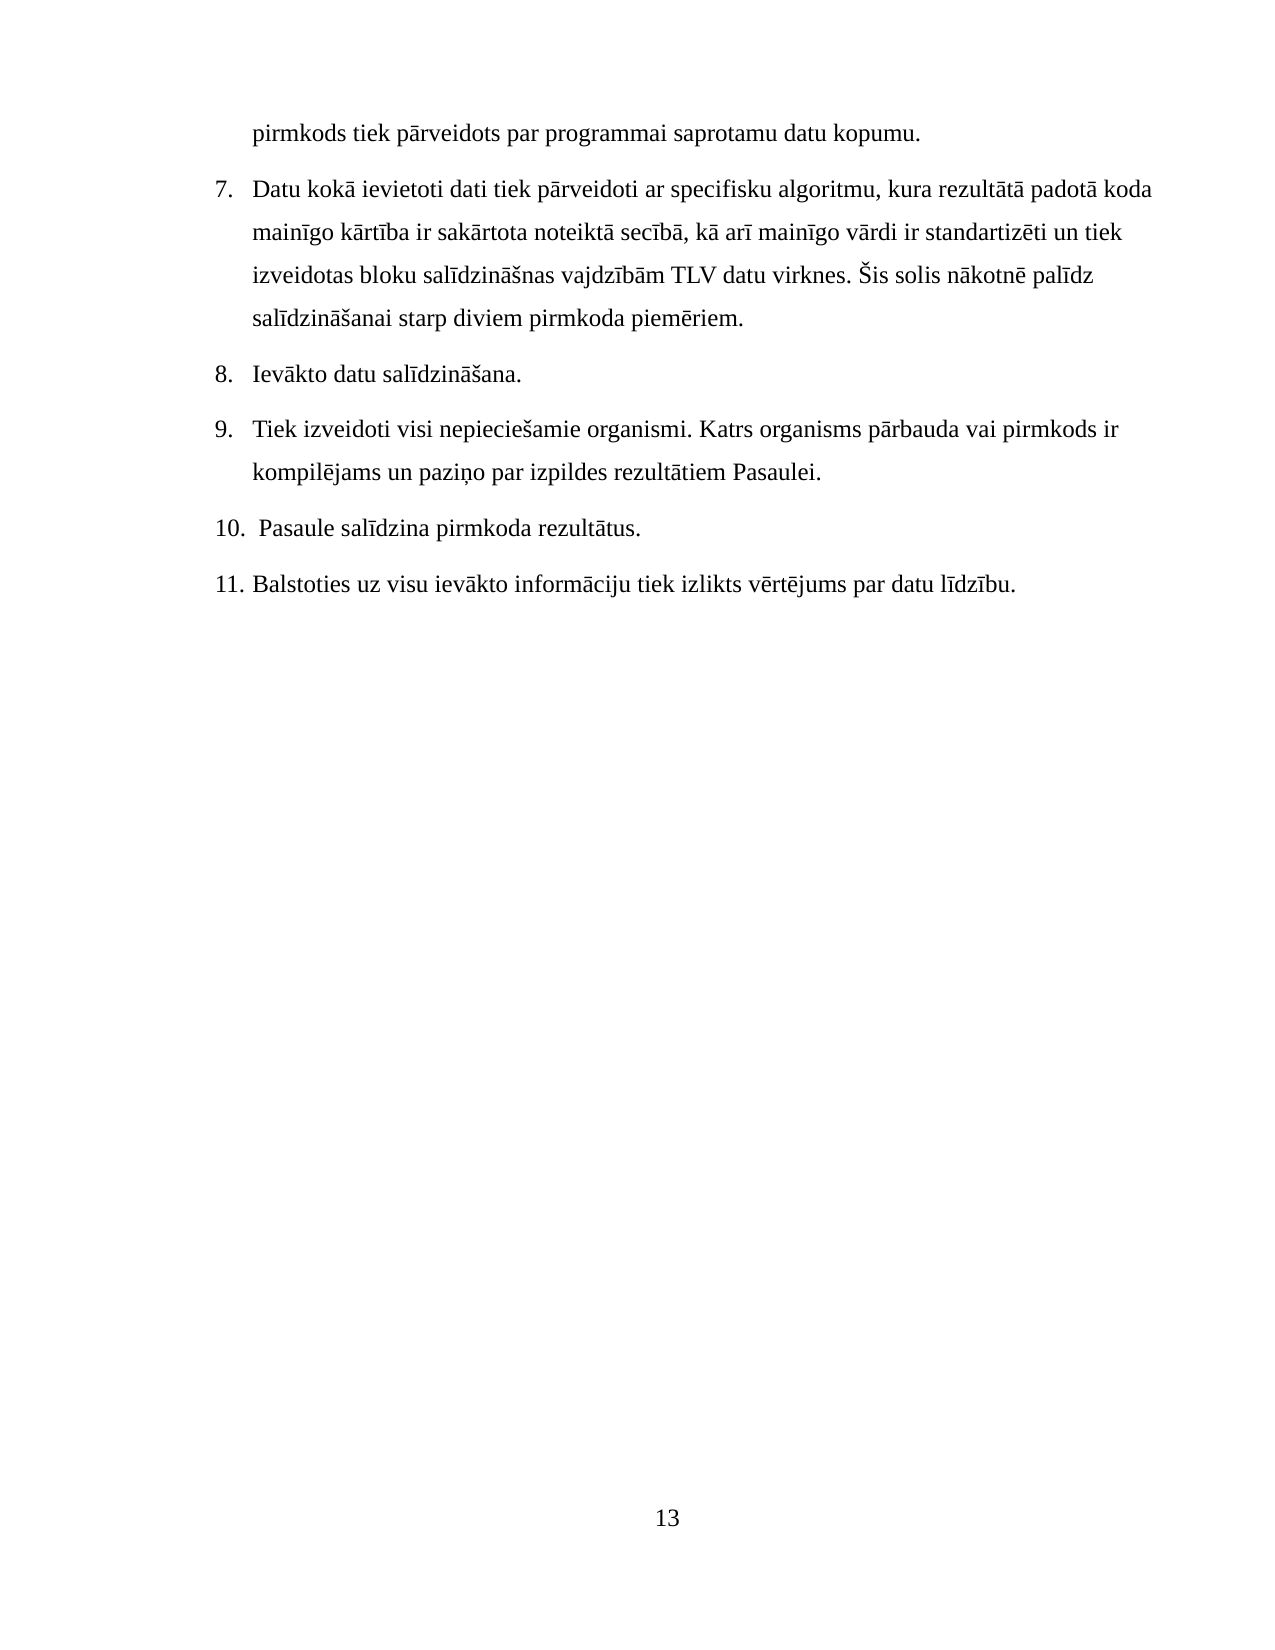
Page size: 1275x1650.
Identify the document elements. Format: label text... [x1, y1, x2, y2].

list Pasaule salīdzina pirmkoda rezultātus. [214, 513, 1157, 542]
list Tiek izveidoti visi nepieciešamie organismi. Katrs organisms pārbauda vai pirmkods ir kompilējams un paziņo par izpildes rezultātiem Pasaulei. [214, 414, 1157, 486]
list Balstoties uz visu ievākto informāciju tiek izlikts vērtējums par datu līdzību. [214, 569, 1157, 597]
list pirmkods tiek pārveidots par programmai saprotamu datu kopumu. [214, 118, 1157, 147]
list Datu kokā ievietoti dati tiek pārveidoti ar specifisku algoritmu, kura rezultātā padotā koda mainīgo kārtība ir sakārtota noteiktā secībā, kā arī mainīgo vārdi ir standartizēti un tiek izveidotas bloku salīdzināšnas vajdzībām TLV datu virknes. Šis solis nākotnē palīdz salīdzināšanai starp diviem pirmkoda piemēriem. [214, 174, 1157, 332]
list Ievākto datu salīdzināšana. [214, 359, 1157, 387]
